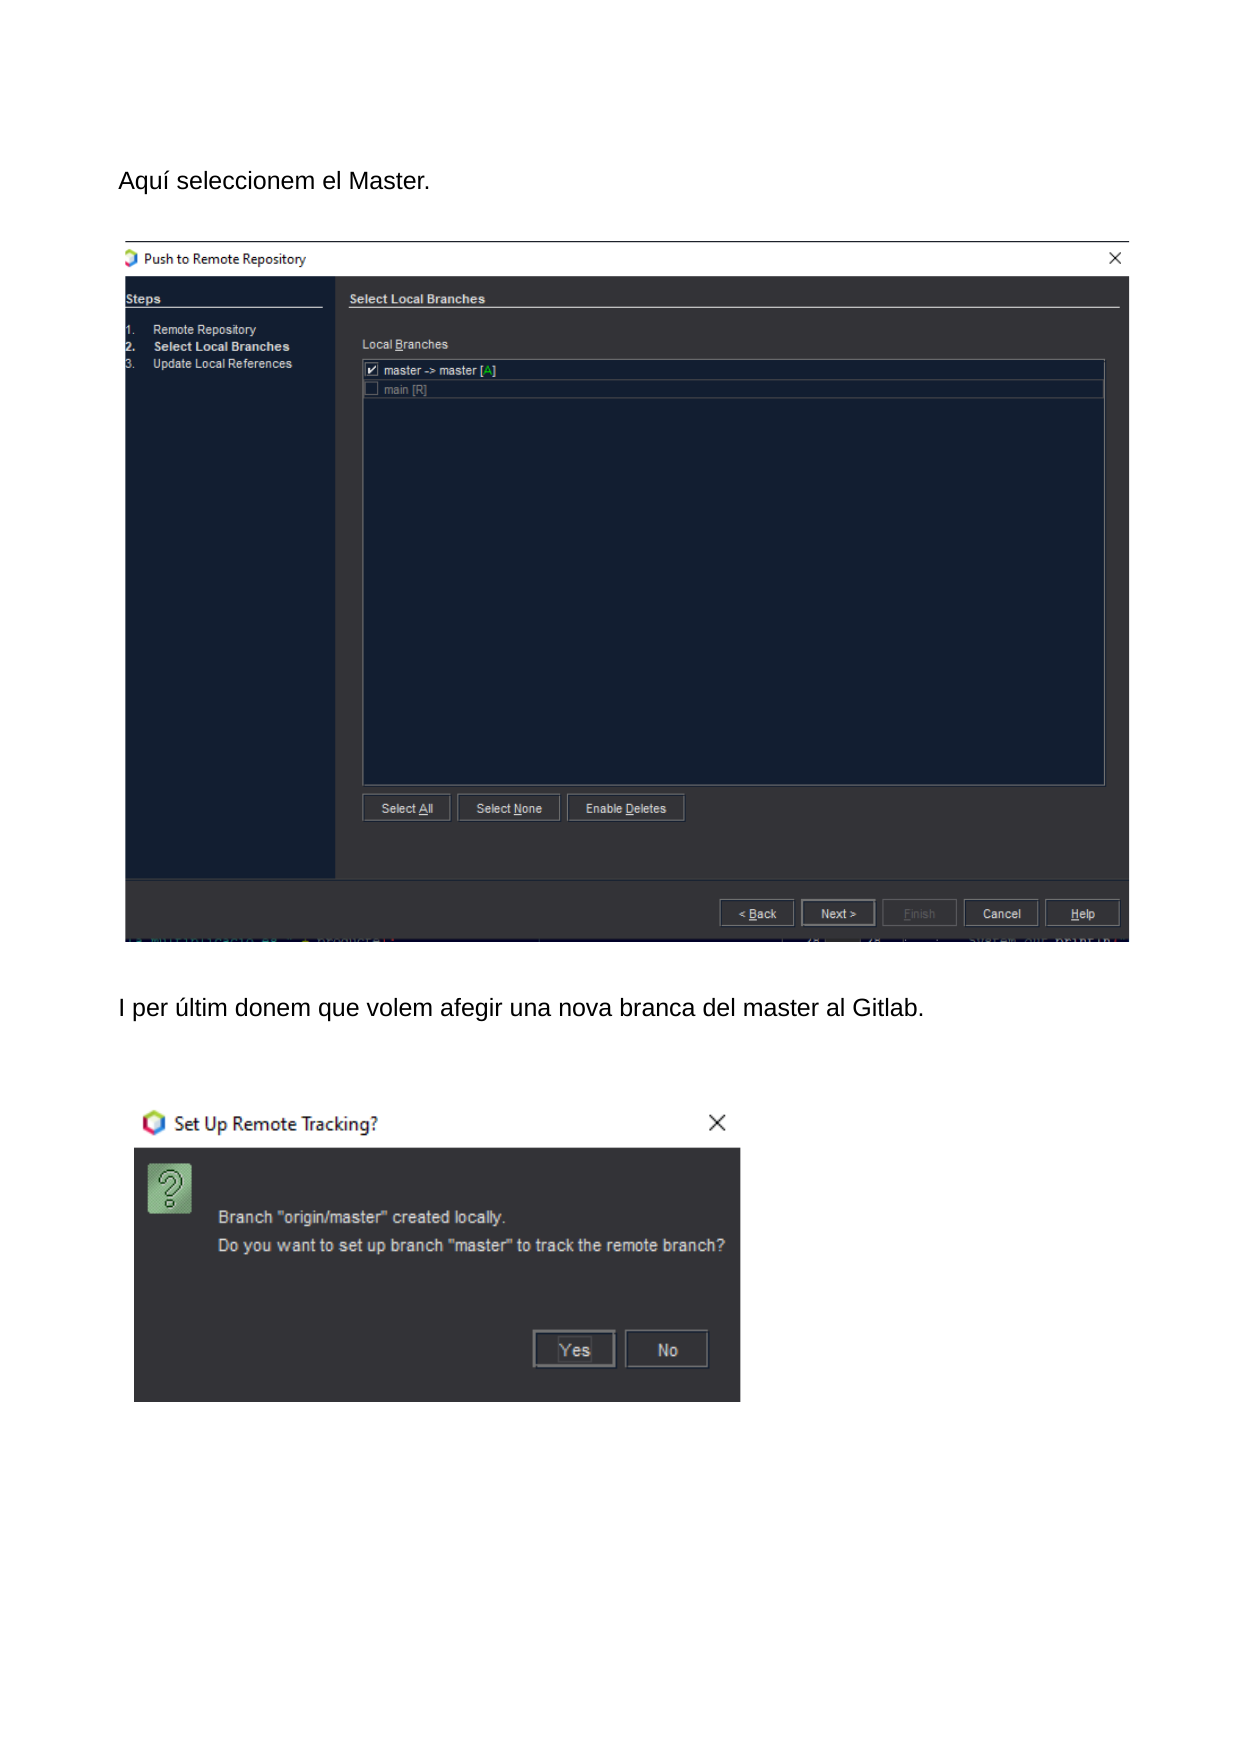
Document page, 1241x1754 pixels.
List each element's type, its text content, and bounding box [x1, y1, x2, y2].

picture [134, 1101, 741, 1402]
text Aquí seleccionem el Master. [118, 166, 1122, 194]
text I per últim donem que volem afegir una nova branca del master al Gitlab. [118, 993, 1122, 1022]
picture [125, 241, 1130, 942]
